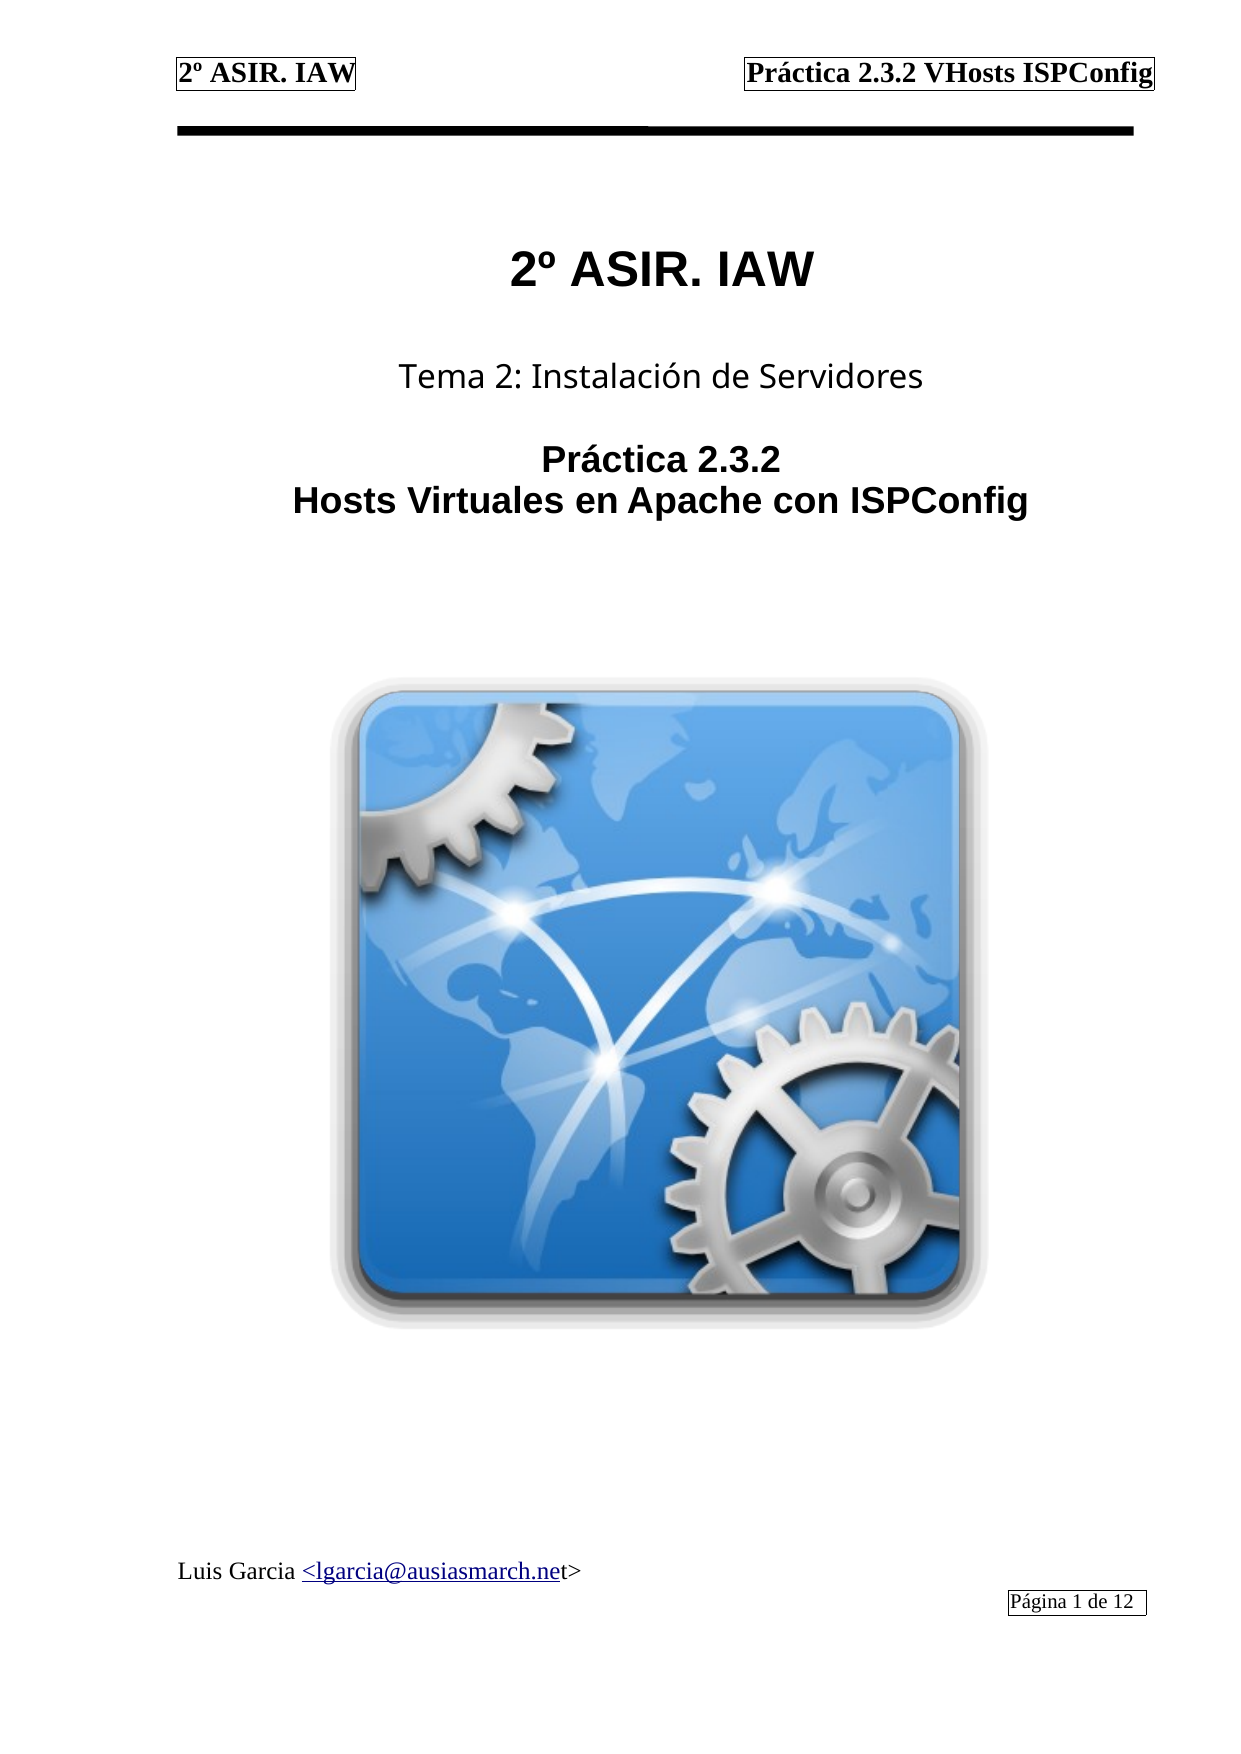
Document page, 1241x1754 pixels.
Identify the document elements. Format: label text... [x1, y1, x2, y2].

text Práctica 2.3.2 [536, 437, 786, 480]
text Hosts Virtuales en Apache con ISPConfig [287, 480, 1034, 522]
text 2º ASIR. IAW [505, 240, 818, 296]
picture [327, 663, 994, 1331]
text Luis Garcia <lgarcia@ausiasmarch.net> [177, 1556, 1163, 1585]
text Tema 2: Instalación de Servidores [369, 353, 953, 399]
